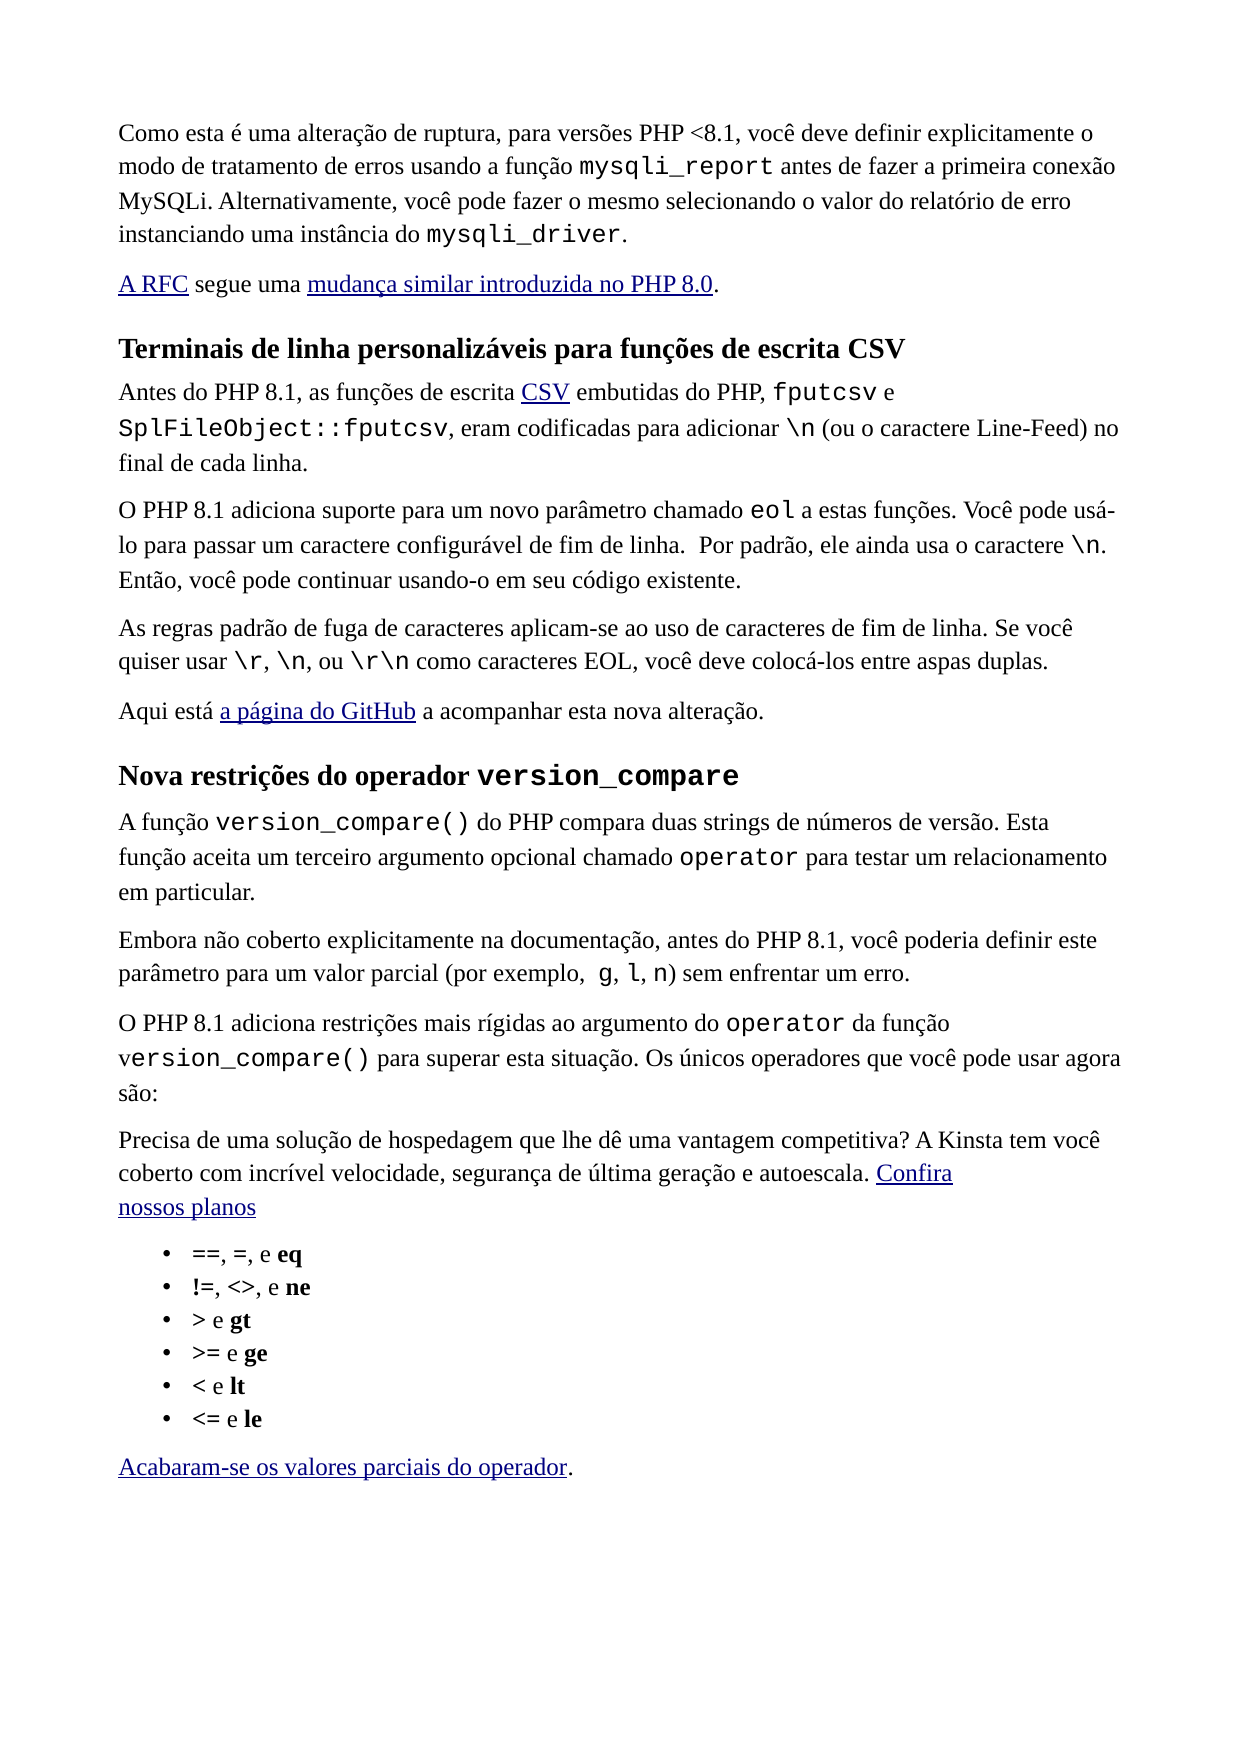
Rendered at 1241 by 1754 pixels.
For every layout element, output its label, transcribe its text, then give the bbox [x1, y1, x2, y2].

text Acabaram-se os valores parciais do operador. [118, 1452, 1122, 1481]
subtitle Nova restrições do operador version_compare [118, 758, 1122, 794]
text O PHP 8.1 adiciona suporte para um novo parâmetro chamado eol a estas funções. Você pode usá-lo para passar um caractere configurável de fim de linha. Por padrão, ele ainda usa o caractere \n. Então, você pode continuar usando-o em seu código existente. [118, 495, 1122, 594]
text As regras padrão de fuga de caracteres aplicam-se ao uso de caracteres de fim de linha. Se você quiser usar \r, \n, ou \r\n como caracteres EOL, você deve colocá-los entre aspas duplas. [118, 613, 1122, 677]
text Precisa de uma solução de hospedagem que lhe dê uma vantagem competitiva? A Kinsta tem você coberto com incrível velocidade, segurança de última geração e autoescala. Confira nossos planos [118, 1126, 1122, 1220]
text A RFC segue uma mudança similar introduzida no PHP 8.0. [118, 269, 1122, 298]
text O PHP 8.1 adiciona restrições mais rígidas ao argumento do operator da função version_compare() para superar esta situação. Os únicos operadores que você pode usar agora são: [118, 1008, 1122, 1107]
list !=, <>, e ne [162, 1272, 1122, 1301]
list ==, =, e eq [162, 1239, 1122, 1268]
text A função version_compare() do PHP compara duas strings de números de versão. Esta função aceita um terceiro argumento opcional chamado operator para testar um relacionamento em particular. [118, 807, 1122, 906]
list >= e ge [162, 1338, 1122, 1367]
subtitle Terminais de linha personalizáveis para funções de escrita CSV [118, 331, 1122, 365]
text Embora não coberto explicitamente na documentação, antes do PHP 8.1, você poderia definir este parâmetro para um valor parcial (por exemplo, g, l, n) sem enfrentar um erro. [118, 925, 1122, 988]
text Aqui está a página do GitHub a acompanhar esta nova alteração. [118, 696, 1122, 725]
list < e lt [162, 1371, 1122, 1400]
text Antes do PHP 8.1, as funções de escrita CSV embutidas do PHP, fputcsv e SplFileObject::fputcsv, eram codificadas para adicionar \n (ou o caractere Line-Feed) no final de cada linha. [118, 377, 1122, 476]
list > e gt [162, 1305, 1122, 1334]
text Como esta é uma alteração de ruptura, para versões PHP <8.1, você deve definir explicitamente o modo de tratamento de erros usando a função mysqli_report antes de fazer a primeira conexão MySQLi. Alternativamente, você pode fazer o mesmo selecionando o valor do relatório de erro instanciando uma instância do mysqli_driver. [118, 118, 1122, 250]
list <= e le [162, 1404, 1122, 1433]
